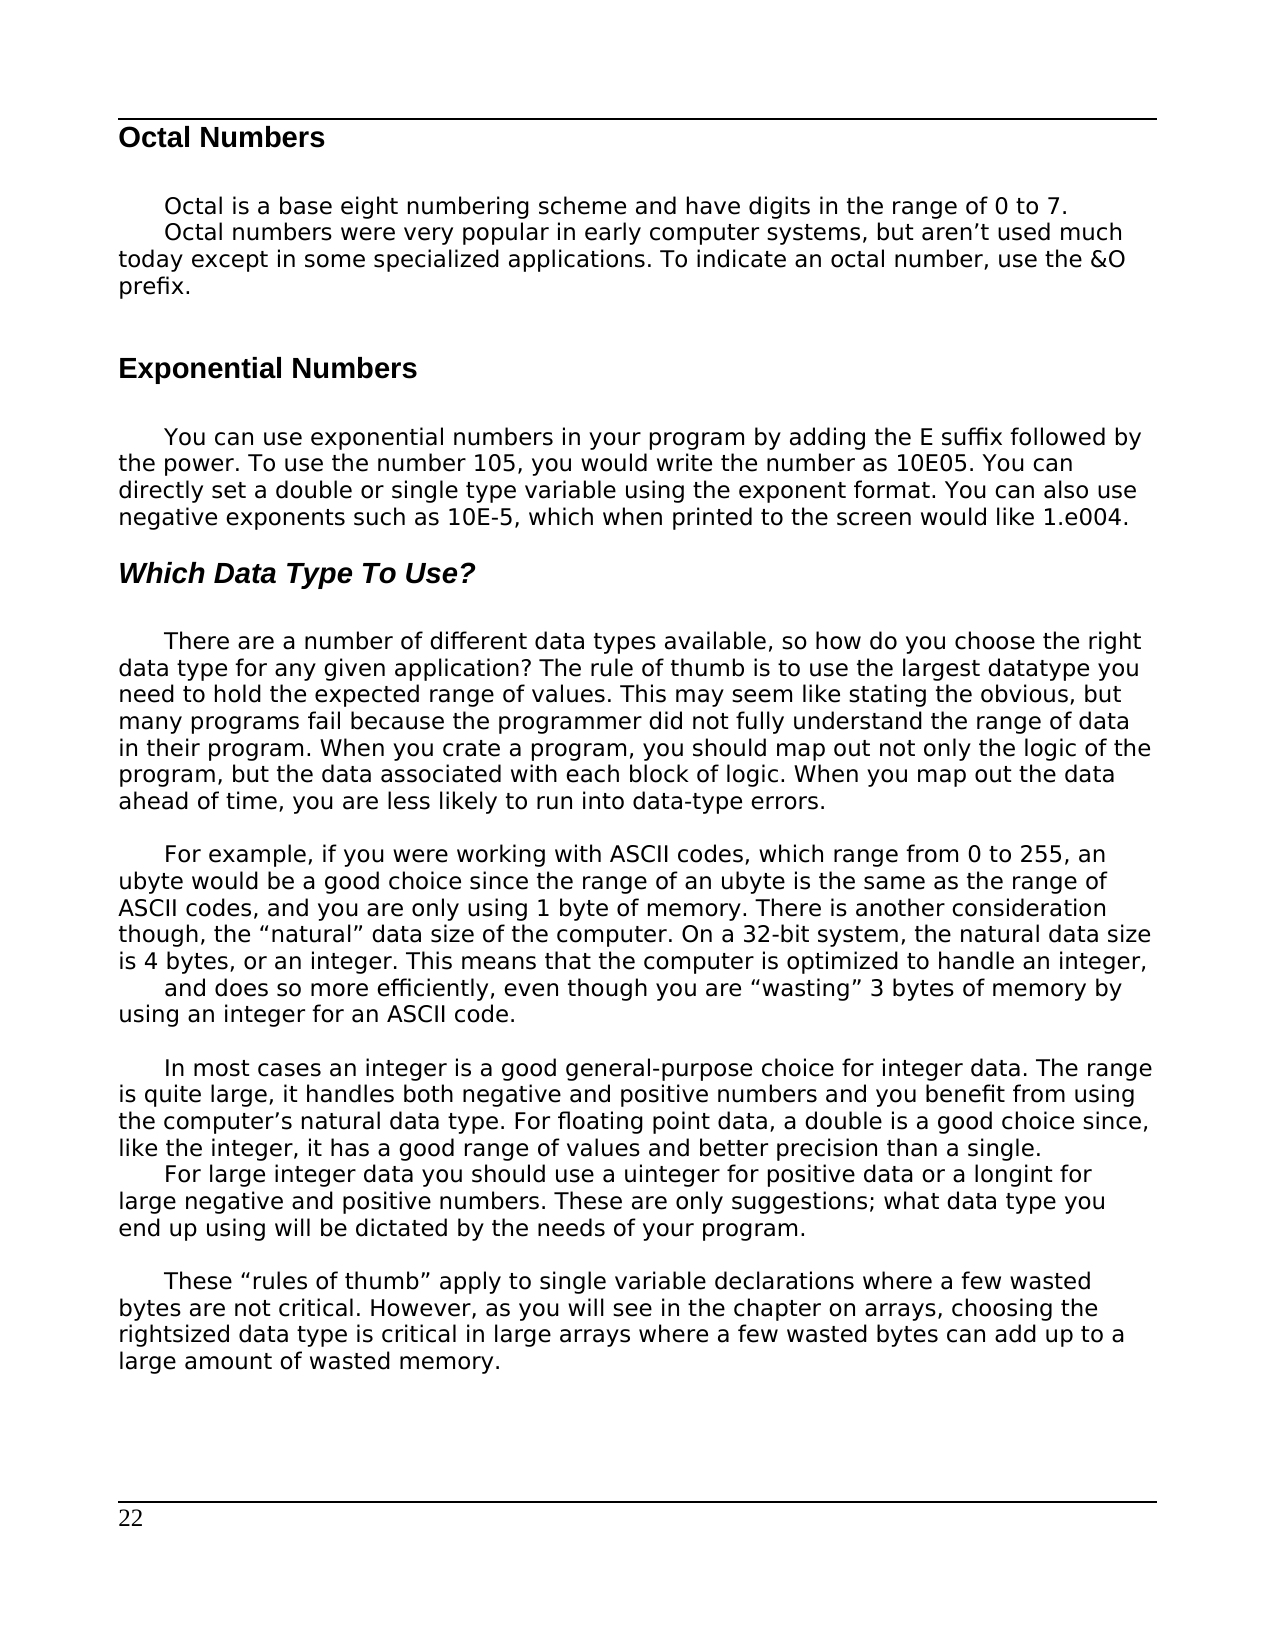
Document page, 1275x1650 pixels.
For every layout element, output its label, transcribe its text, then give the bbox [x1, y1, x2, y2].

text Octal numbers were very popular in early computer systems, but aren’t used much today except in some specialized applications. To indicate an octal number, use the &O prefix. [118, 219, 1157, 299]
text For large integer data you should use a uinteger for positive data or a longint for large negative and positive numbers. These are only suggestions; what data type you end up using will be dictated by the needs of your program. [118, 1162, 1157, 1242]
text There are a number of different data types available, so how do you choose the right data type for any given application? The rule of thumb is to use the largest datatype you need to hold the expected range of values. This may seem like stating the obvious, but many programs fail because the programmer did not fully understand the range of data in their program. When you crate a program, you should map out not only the logic of the program, but the data associated with each block of logic. When you map out the data ahead of time, you are less likely to run into data-type errors. [118, 628, 1157, 815]
subtitle Which Data Type To Use? [118, 556, 1157, 589]
subtitle Octal Numbers [118, 120, 1157, 154]
text These “rules of thumb” apply to single variable declarations where a few wasted bytes are not critical. However, as you will see in the chapter on arrays, choosing the rightsized data type is critical in large arrays where a few wasted bytes can add up to a large amount of wasted memory. [118, 1268, 1157, 1375]
text and does so more efficiently, even though you are “wasting” 3 bytes of memory by using an integer for an ASCII code. [118, 975, 1157, 1028]
subtitle Exponential Numbers [118, 351, 1157, 385]
text You can use exponential numbers in your program by adding the E suffix followed by the power. To use the number 105, you would write the number as 10E05. You can directly set a double or single type variable using the exponent format. You can also use negative exponents such as 10E-5, which when printed to the screen would like 1.e004. [118, 424, 1157, 531]
text In most cases an integer is a good general-purpose choice for integer data. The range is quite large, it handles both negative and positive numbers and you benefit from using the computer’s natural data type. For floating point data, a double is a good choice since, like the integer, it has a good range of values and better precision than a single. [118, 1055, 1157, 1162]
text Octal is a base eight numbering scheme and have digits in the range of 0 to 7. [118, 193, 1157, 219]
text For example, if you were working with ASCII codes, which range from 0 to 255, an ubyte would be a good choice since the range of an ubyte is the same as the range of ASCII codes, and you are only using 1 byte of memory. There is another consideration though, the “natural” data size of the computer. On a 32-bit system, the natural data size is 4 bytes, or an integer. This means that the computer is optimized to handle an integer, [118, 842, 1157, 975]
